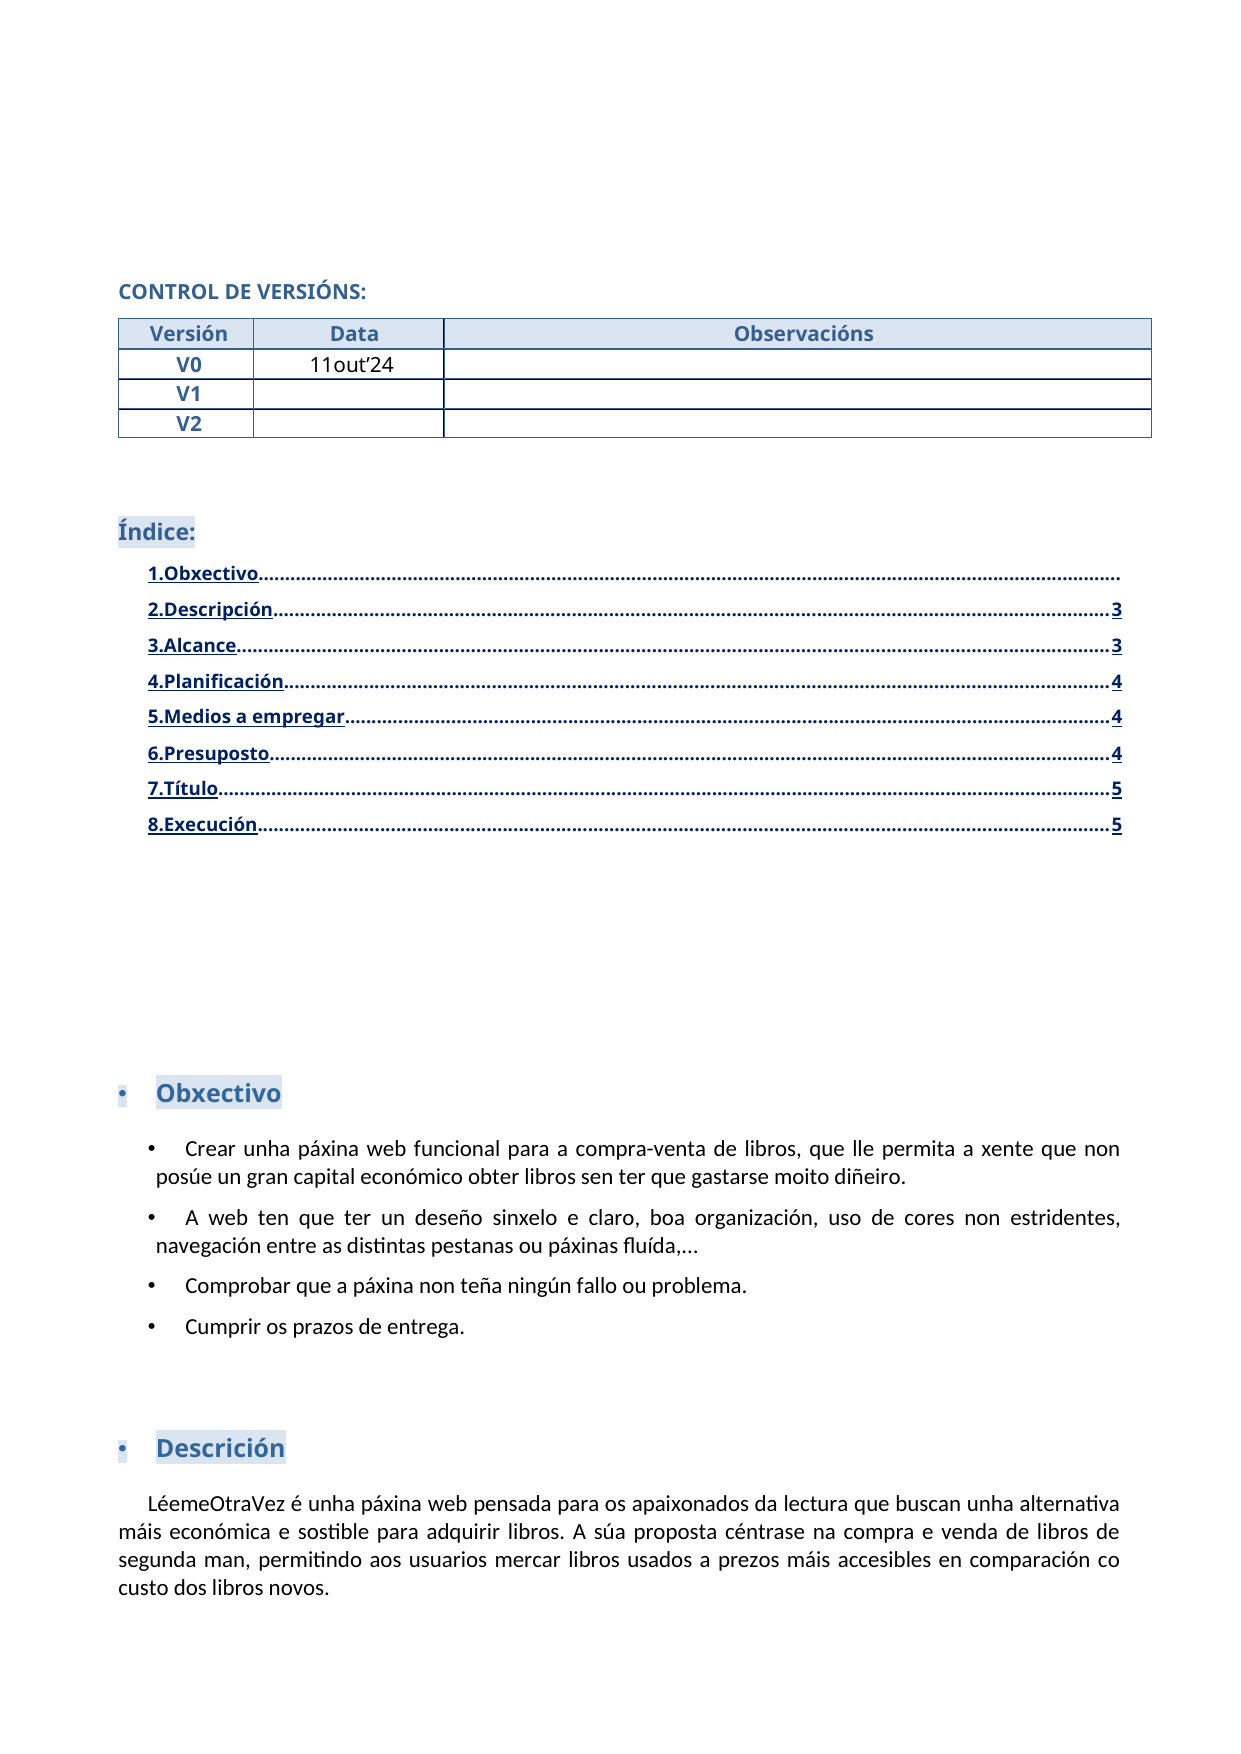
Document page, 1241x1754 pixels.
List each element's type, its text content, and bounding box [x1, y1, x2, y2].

text Índice: [118, 516, 1122, 548]
list Descrición [118, 1430, 1122, 1464]
table_cell V0 [119, 350, 253, 378]
table_header Data [254, 319, 443, 348]
text CONTROL DE VERSIÓNS: [118, 277, 1124, 306]
text LéemeOtraVez é unha páxina web pensada para os apaixonados da lectura que buscan unha alternativa máis económica e sostible para adquirir libros. A súa proposta céntrase na compra e venda de libros de segunda man, permitindo aos usuarios mercar libros usados a prezos máis accesibles en comparación co custo dos libros novos. [118, 1489, 1122, 1602]
list A web ten que ter un deseño sinxelo e claro, boa organización, uso de cores non estridentes, navegación entre as distintas pestanas ou páxinas fluída,... [118, 1203, 1122, 1259]
text 5.Medios a empregar 4 [118, 704, 1122, 729]
table_cell 11out’24 [254, 350, 443, 378]
list Crear unha páxina web funcional para a compra-venta de libros, que lle permita a xente que non posúe un gran capital económico obter libros sen ter que gastarse moito diñeiro. [118, 1134, 1122, 1190]
text 6.Presuposto 4 [118, 740, 1122, 765]
list Comprobar que a páxina non teña ningún fallo ou problema. [118, 1271, 1122, 1299]
table_cell V1 [119, 380, 253, 408]
table_cell [445, 350, 1151, 378]
table_header Versión [119, 319, 253, 348]
text 3.Alcance 3 [118, 632, 1122, 657]
table_cell [254, 380, 443, 408]
table_cell [445, 410, 1151, 437]
table_cell [445, 380, 1151, 408]
list Obxectivo [118, 1075, 1122, 1109]
text 8.Execución 5 [118, 812, 1122, 837]
text 4.Planificación 4 [118, 668, 1122, 693]
text 1.Obxectivo [118, 560, 1122, 586]
table_header Observacións [445, 319, 1151, 348]
table_cell V2 [119, 410, 253, 437]
list Cumprir os prazos de entrega. [118, 1312, 1122, 1340]
text 2.Descripción 3 [118, 596, 1122, 622]
text 7.Título 5 [118, 776, 1122, 801]
table_cell [254, 410, 443, 437]
